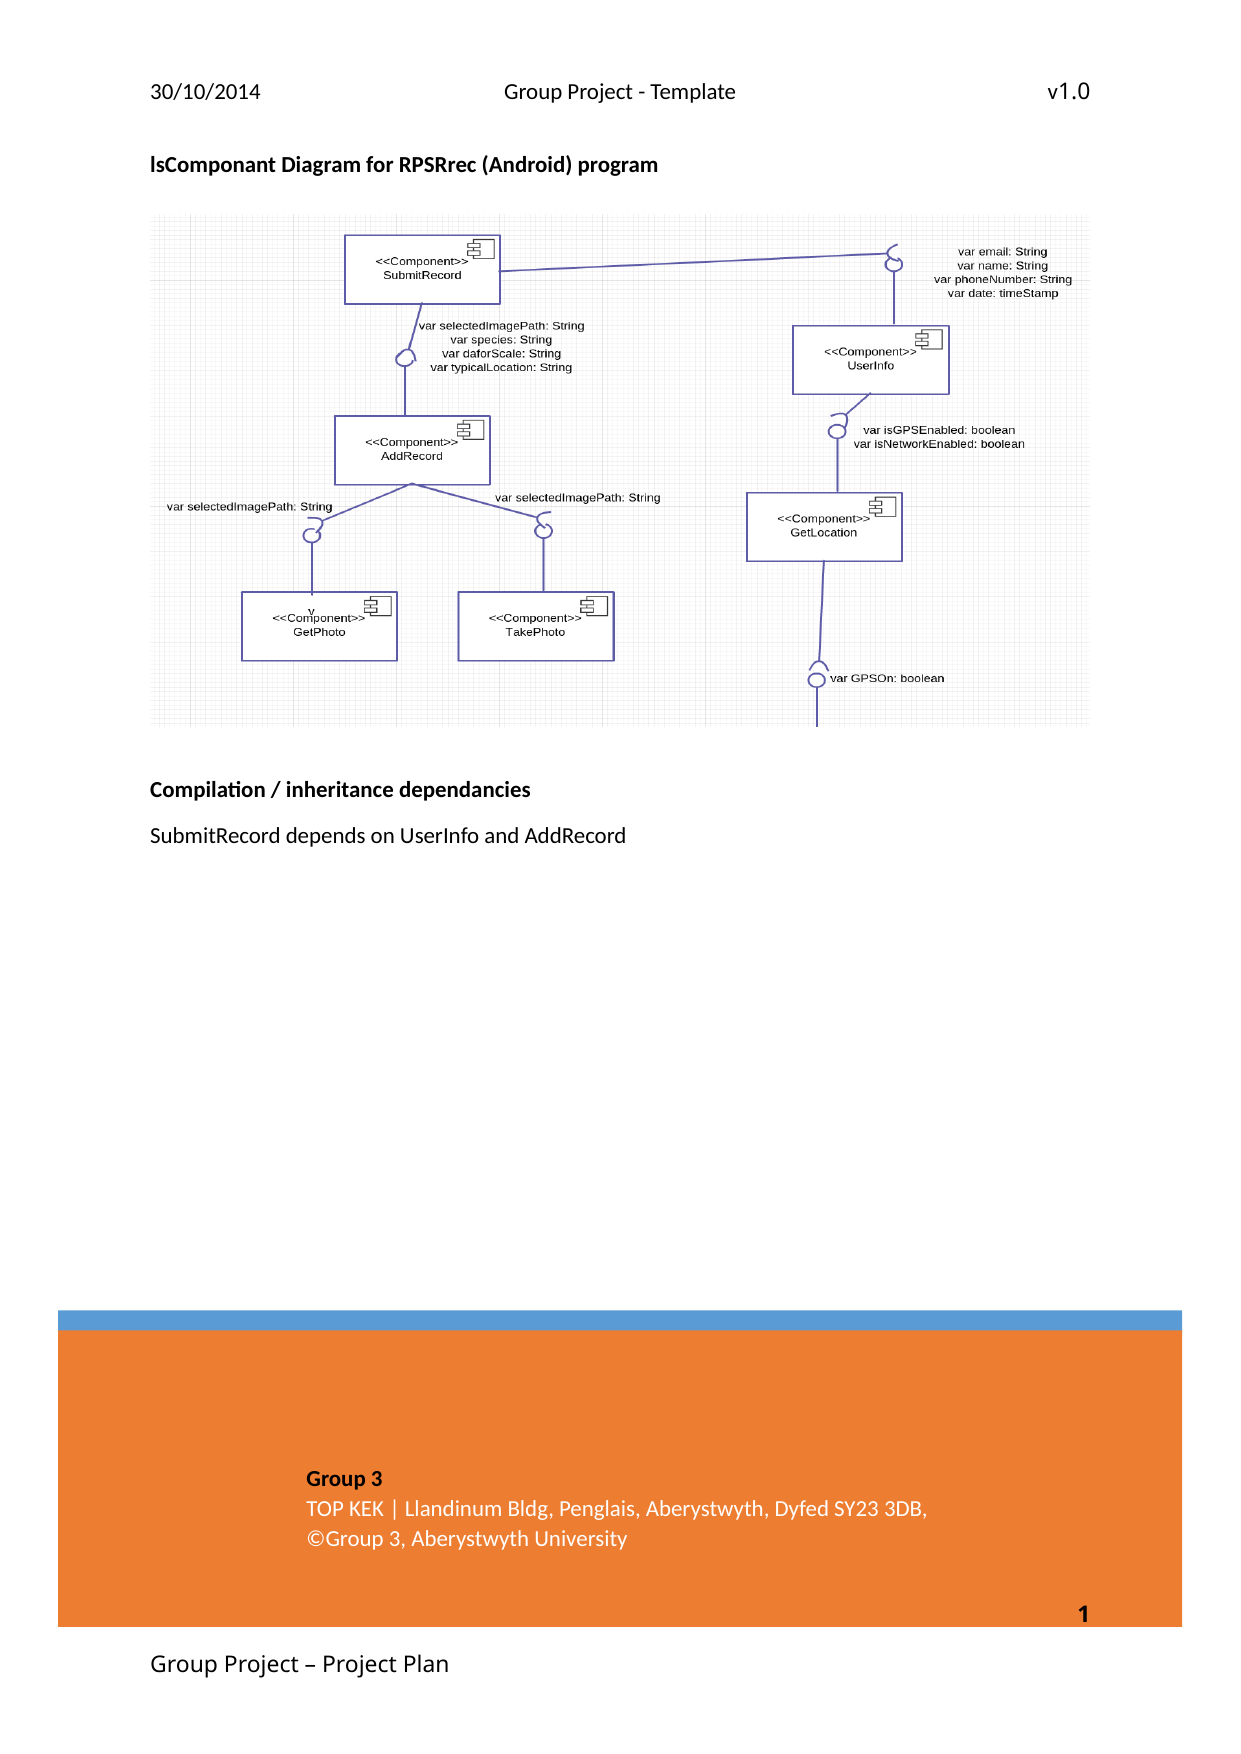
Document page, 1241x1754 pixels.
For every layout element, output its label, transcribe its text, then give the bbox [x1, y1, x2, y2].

text lsComponant Diagram for RPSRrec (Android) program [150, 150, 1090, 178]
picture [150, 214, 1091, 727]
text Compilation / inheritance dependancies [150, 775, 1090, 803]
text SubmitRecord depends on UserInfo and AddRecord [150, 822, 1090, 850]
